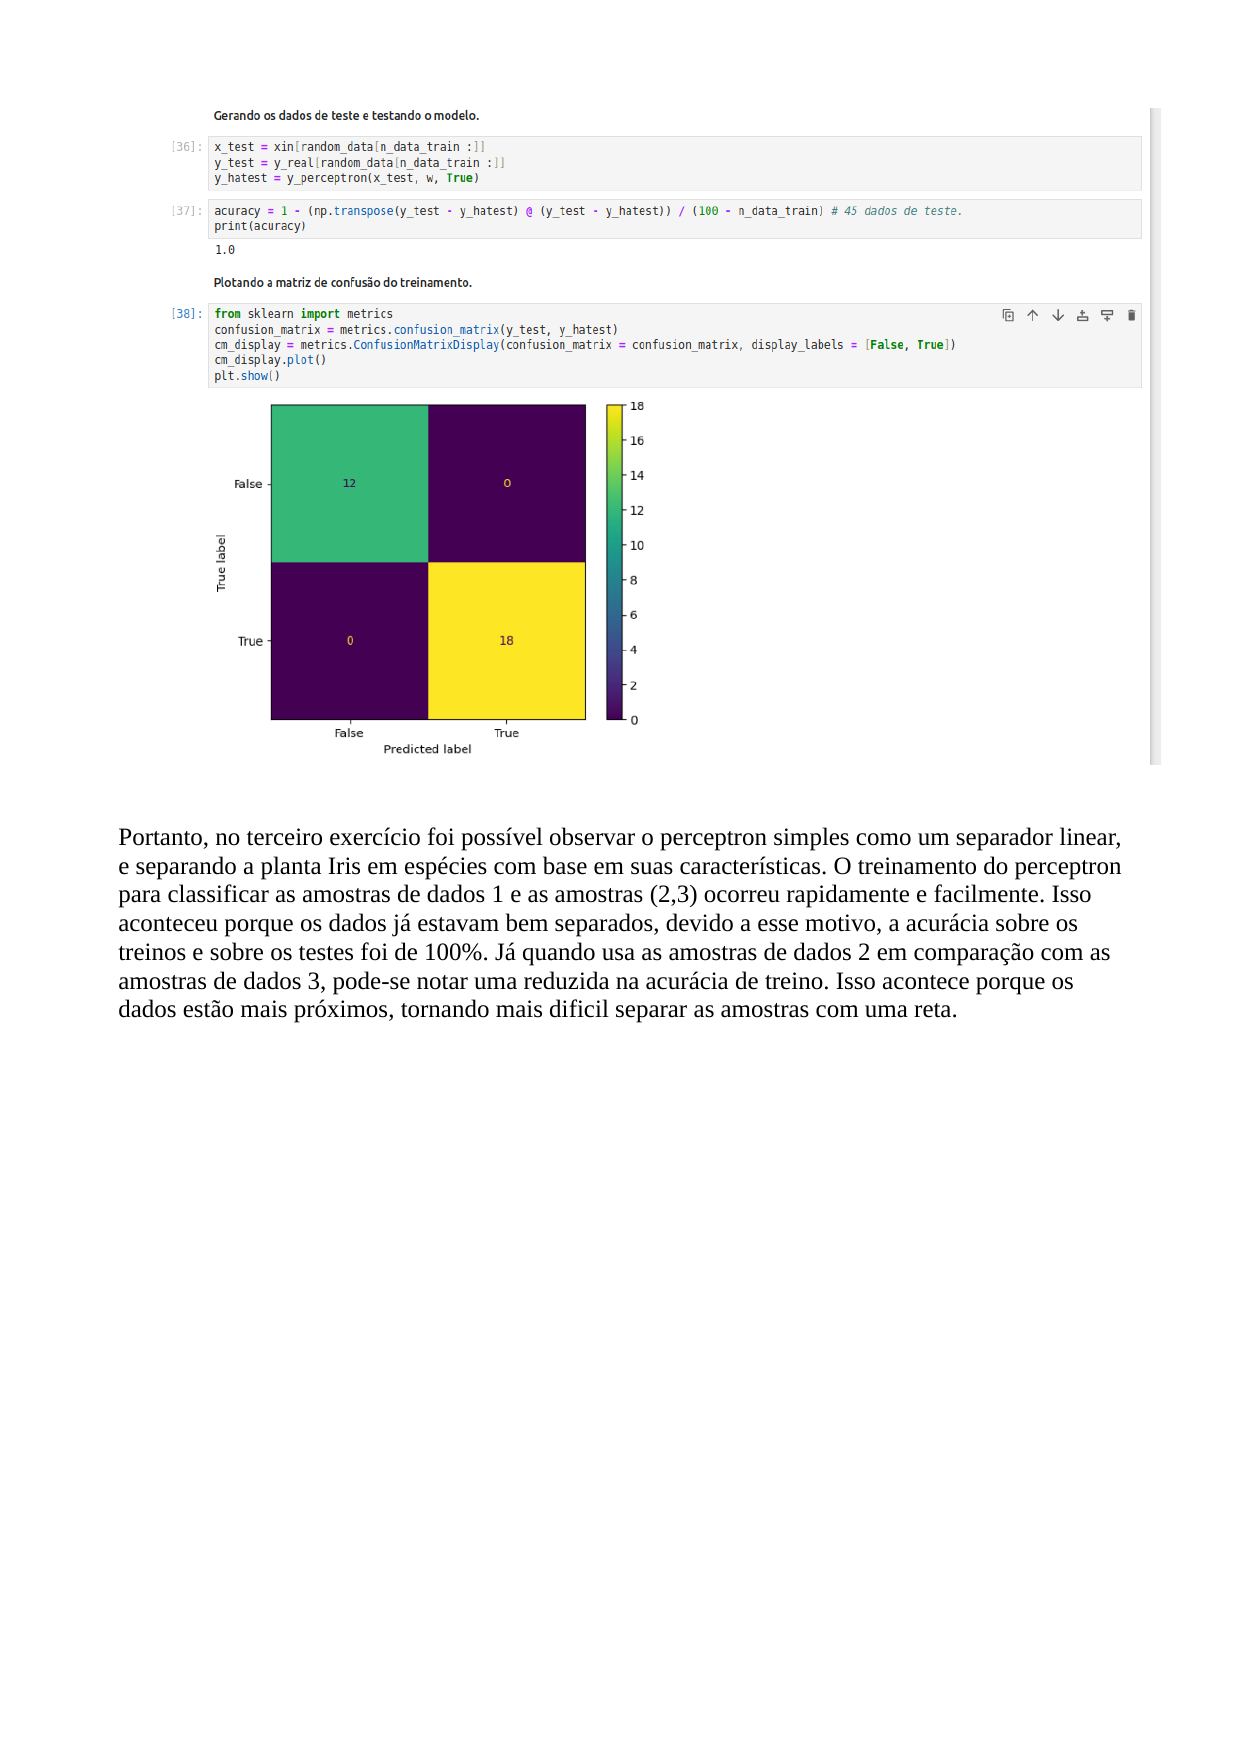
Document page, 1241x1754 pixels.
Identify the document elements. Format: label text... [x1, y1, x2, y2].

text Portanto, no terceiro exercício foi possível observar o perceptron simples como um separador linear, e separando a planta Iris em espécies com base em suas características. O treinamento do perceptron para classificar as amostras de dados 1 e as amostras (2,3) ocorreu rapidamente e facilmente. Isso aconteceu porque os dados já estavam bem separados, devido a esse motivo, a acurácia sobre os treinos e sobre os testes foi de 100%. Já quando usa as amostras de dados 2 em comparação com as amostras de dados 3, pode-se notar uma reduzida na acurácia de treino. Isso acontece porque os dados estão mais próximos, tornando mais dificil separar as amostras com uma reta. [118, 822, 1122, 1023]
picture [157, 108, 1162, 765]
